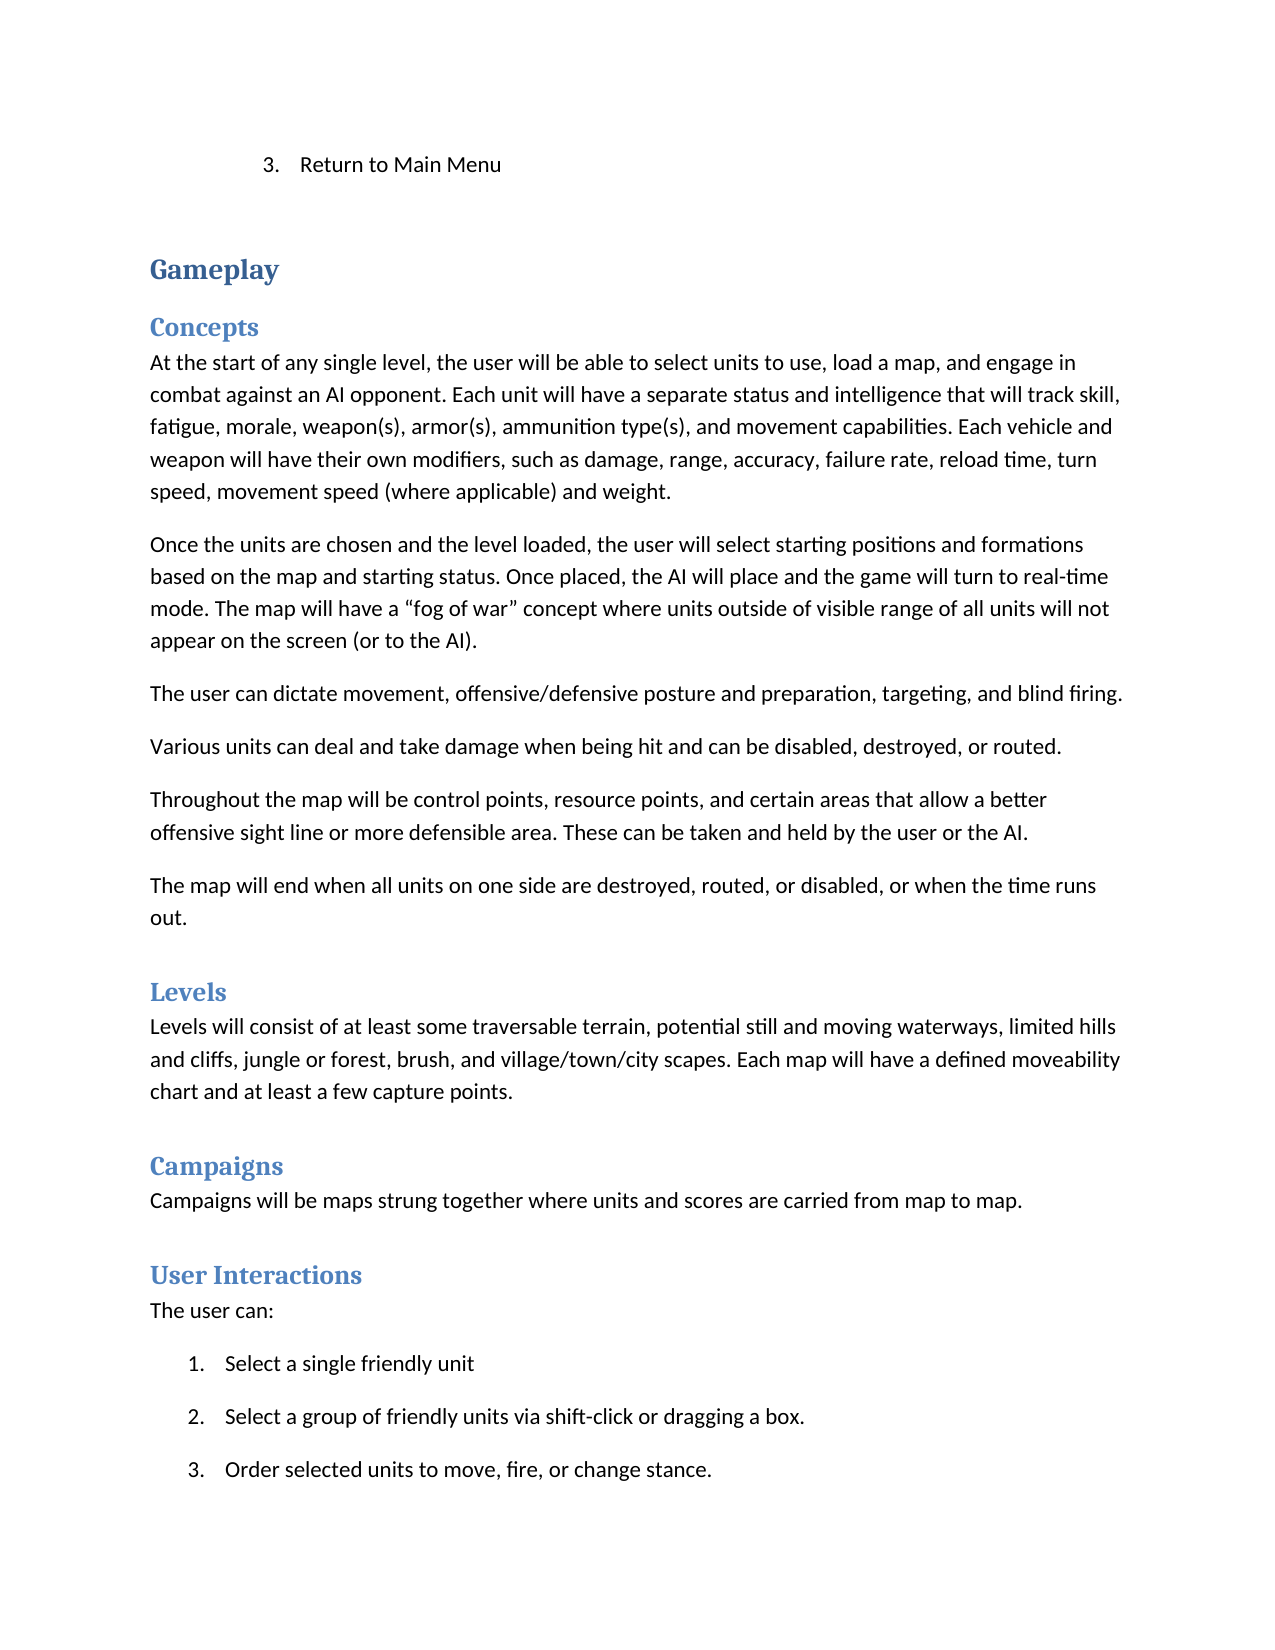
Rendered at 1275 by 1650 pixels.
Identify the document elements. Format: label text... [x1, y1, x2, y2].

text The user can dictate movement, offensive/defensive posture and preparation, targeting, and blind firing. [150, 679, 1125, 707]
subtitle User Interactions [150, 1260, 1125, 1291]
subtitle Concepts [150, 312, 1125, 343]
text Levels will consist of at least some traversable terrain, potential still and moving waterways, limited hills and cliffs, jungle or forest, brush, and village/town/city scapes. Each map will have a defined moveability chart and at least a few capture points. [150, 1012, 1125, 1105]
subtitle Levels [150, 977, 1125, 1008]
text At the start of any single level, the user will be able to select units to use, load a map, and engage in combat against an AI opponent. Each unit will have a separate status and intelligence that will track skill, fatigue, morale, weapon(s), armor(s), ammunition type(s), and movement capabilities. Each vehicle and weapon will have their own modifiers, such as damage, range, accuracy, failure rate, reload time, turn speed, movement speed (where applicable) and weight. [150, 348, 1125, 505]
text Throughout the map will be control points, resource points, and certain areas that allow a better offensive sight line or more defensible area. These can be taken and held by the user or the AI. [150, 786, 1125, 846]
list Select a group of friendly units via shift-click or dragging a box. [187, 1402, 1125, 1430]
list Select a single friendly unit [187, 1349, 1125, 1377]
subtitle Campaigns [150, 1151, 1125, 1182]
text Once the units are chosen and the level loaded, the user will select starting positions and formations based on the map and starting status. Once placed, the AI will place and the game will turn to real-time mode. The map will have a “fog of war” concept where units outside of visible range of all units will not appear on the screen (or to the AI). [150, 530, 1125, 654]
text Various units can deal and take damage when being hit and can be disabled, destroyed, or routed. [150, 732, 1125, 761]
text The user can: [150, 1296, 1125, 1324]
subtitle Gameplay [150, 253, 1125, 287]
text Campaigns will be maps strung together where units and scores are carried from map to map. [150, 1186, 1125, 1214]
text The map will end when all units on one side are destroyed, routed, or disabled, or when the time runs out. [150, 871, 1125, 931]
list Return to Main Menu [262, 150, 1125, 178]
list Order selected units to move, fire, or change stance. [187, 1455, 1125, 1483]
